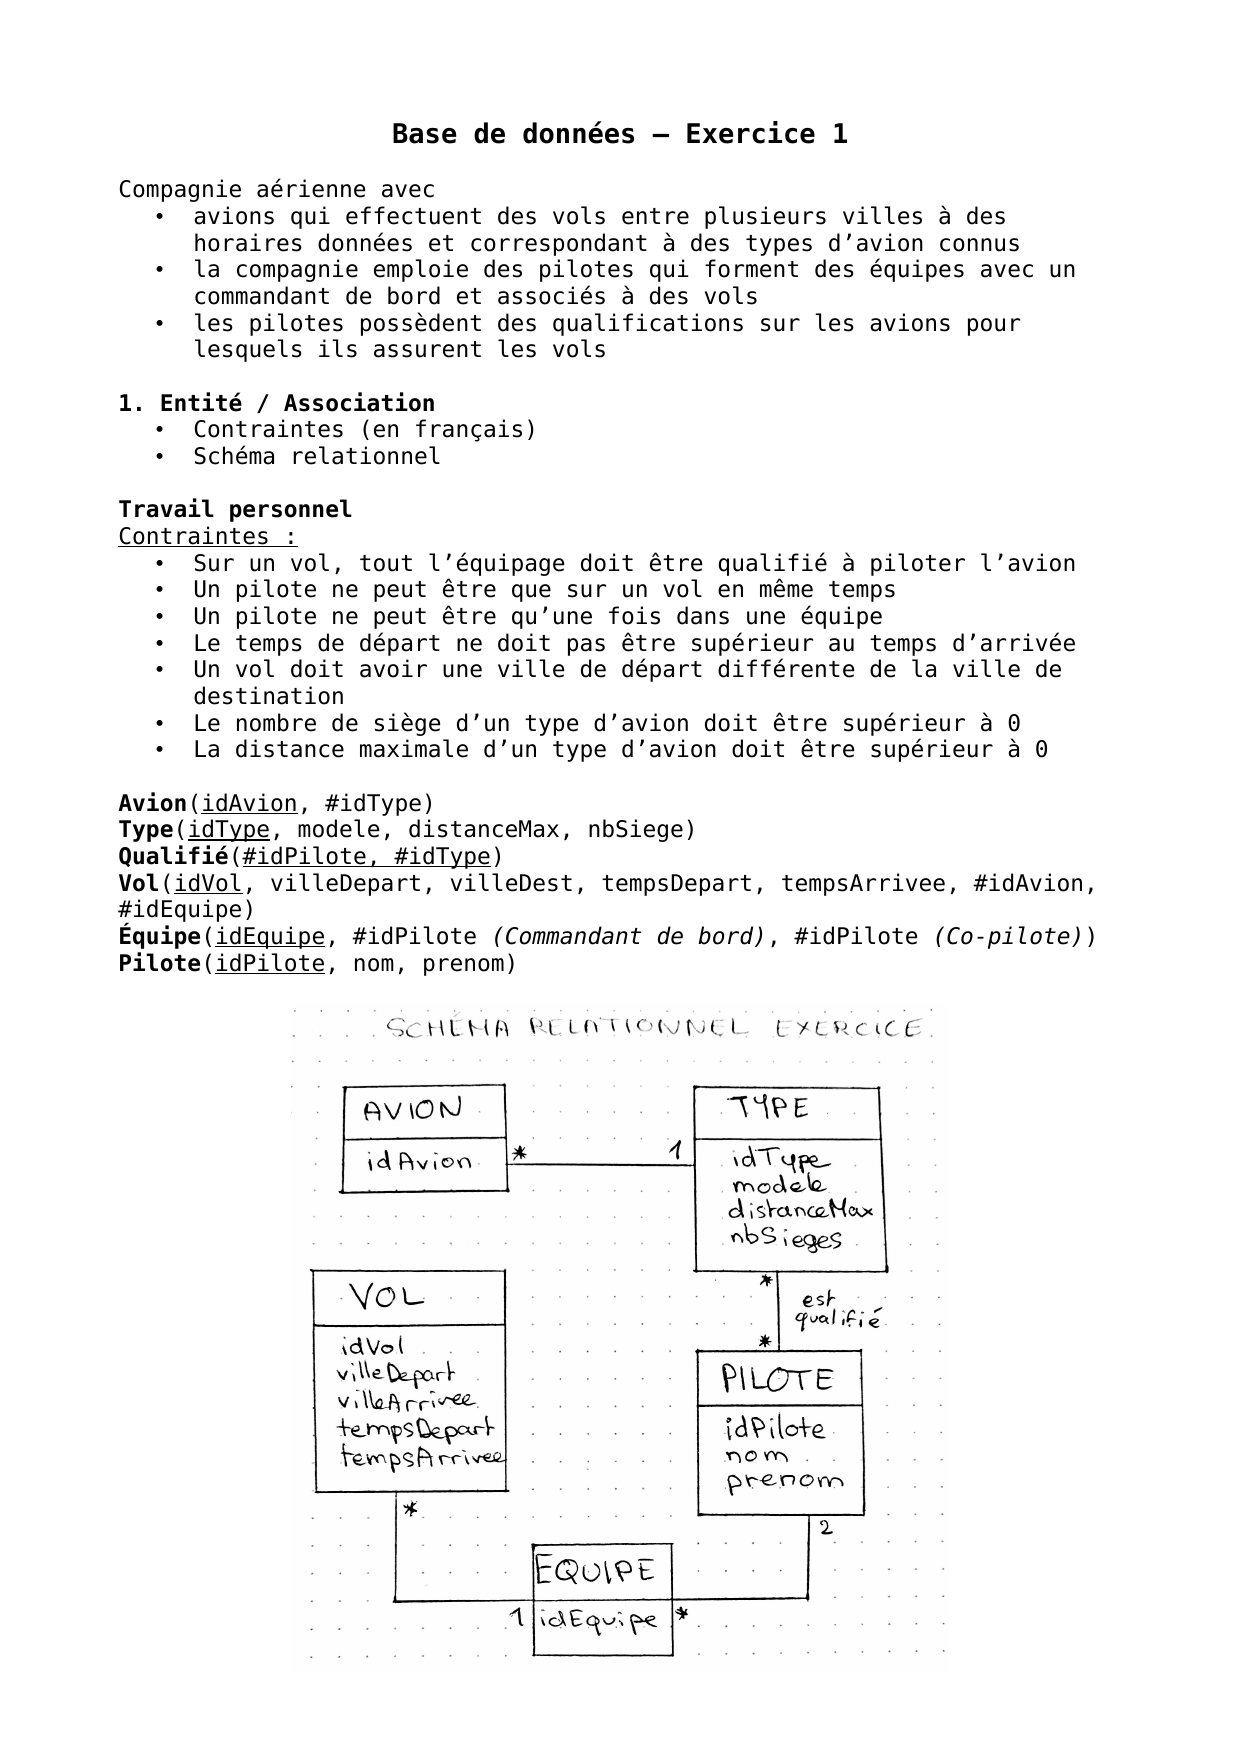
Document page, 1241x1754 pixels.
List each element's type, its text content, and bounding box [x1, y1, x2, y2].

text Travail personnel [118, 496, 1122, 523]
text Type(idType, modele, distanceMax, nbSiege) [118, 816, 1122, 843]
text Équipe(idEquipe, #idPilote (Commandant de bord), #idPilote (Co-pilote)) [118, 923, 1122, 950]
text Avion(idAvion, #idType) [118, 790, 1122, 816]
list Un pilote ne peut être que sur un vol en même temps [156, 576, 1122, 603]
text Compagnie aérienne avec [118, 176, 1122, 203]
text 1. Entité / Association [118, 390, 1122, 416]
list les pilotes possèdent des qualifications sur les avions pour lesquels ils assurent les vols [156, 310, 1122, 363]
list Schéma relationnel [156, 443, 1122, 470]
list Un pilote ne peut être qu’une fois dans une équipe [156, 603, 1122, 630]
list Contraintes (en français) [156, 416, 1122, 443]
list La distance maximale d’un type d’avion doit être supérieur à 0 [156, 736, 1122, 763]
picture [291, 1003, 950, 1672]
text Pilote(idPilote, nom, prenom) [118, 950, 1122, 976]
list Le temps de départ ne doit pas être supérieur au temps d’arrivée [156, 630, 1122, 656]
list Un vol doit avoir une ville de départ différente de la ville de destination [156, 656, 1122, 710]
list Le nombre de siège d’un type d’avion doit être supérieur à 0 [156, 710, 1122, 736]
text Vol(idVol, villeDepart, villeDest, tempsDepart, tempsArrivee, #idAvion, #idEquipe) [118, 870, 1122, 923]
list avions qui effectuent des vols entre plusieurs villes à des horaires données et correspondant à des types d’avion connus [156, 203, 1122, 256]
list Sur un vol, tout l’équipage doit être qualifié à piloter l’avion [156, 550, 1122, 576]
text Base de données – Exercice 1 [118, 118, 1122, 150]
list la compagnie emploie des pilotes qui forment des équipes avec un commandant de bord et associés à des vols [156, 256, 1122, 310]
text Qualifié(#idPilote, #idType) [118, 843, 1122, 870]
text Contraintes : [118, 523, 1122, 550]
